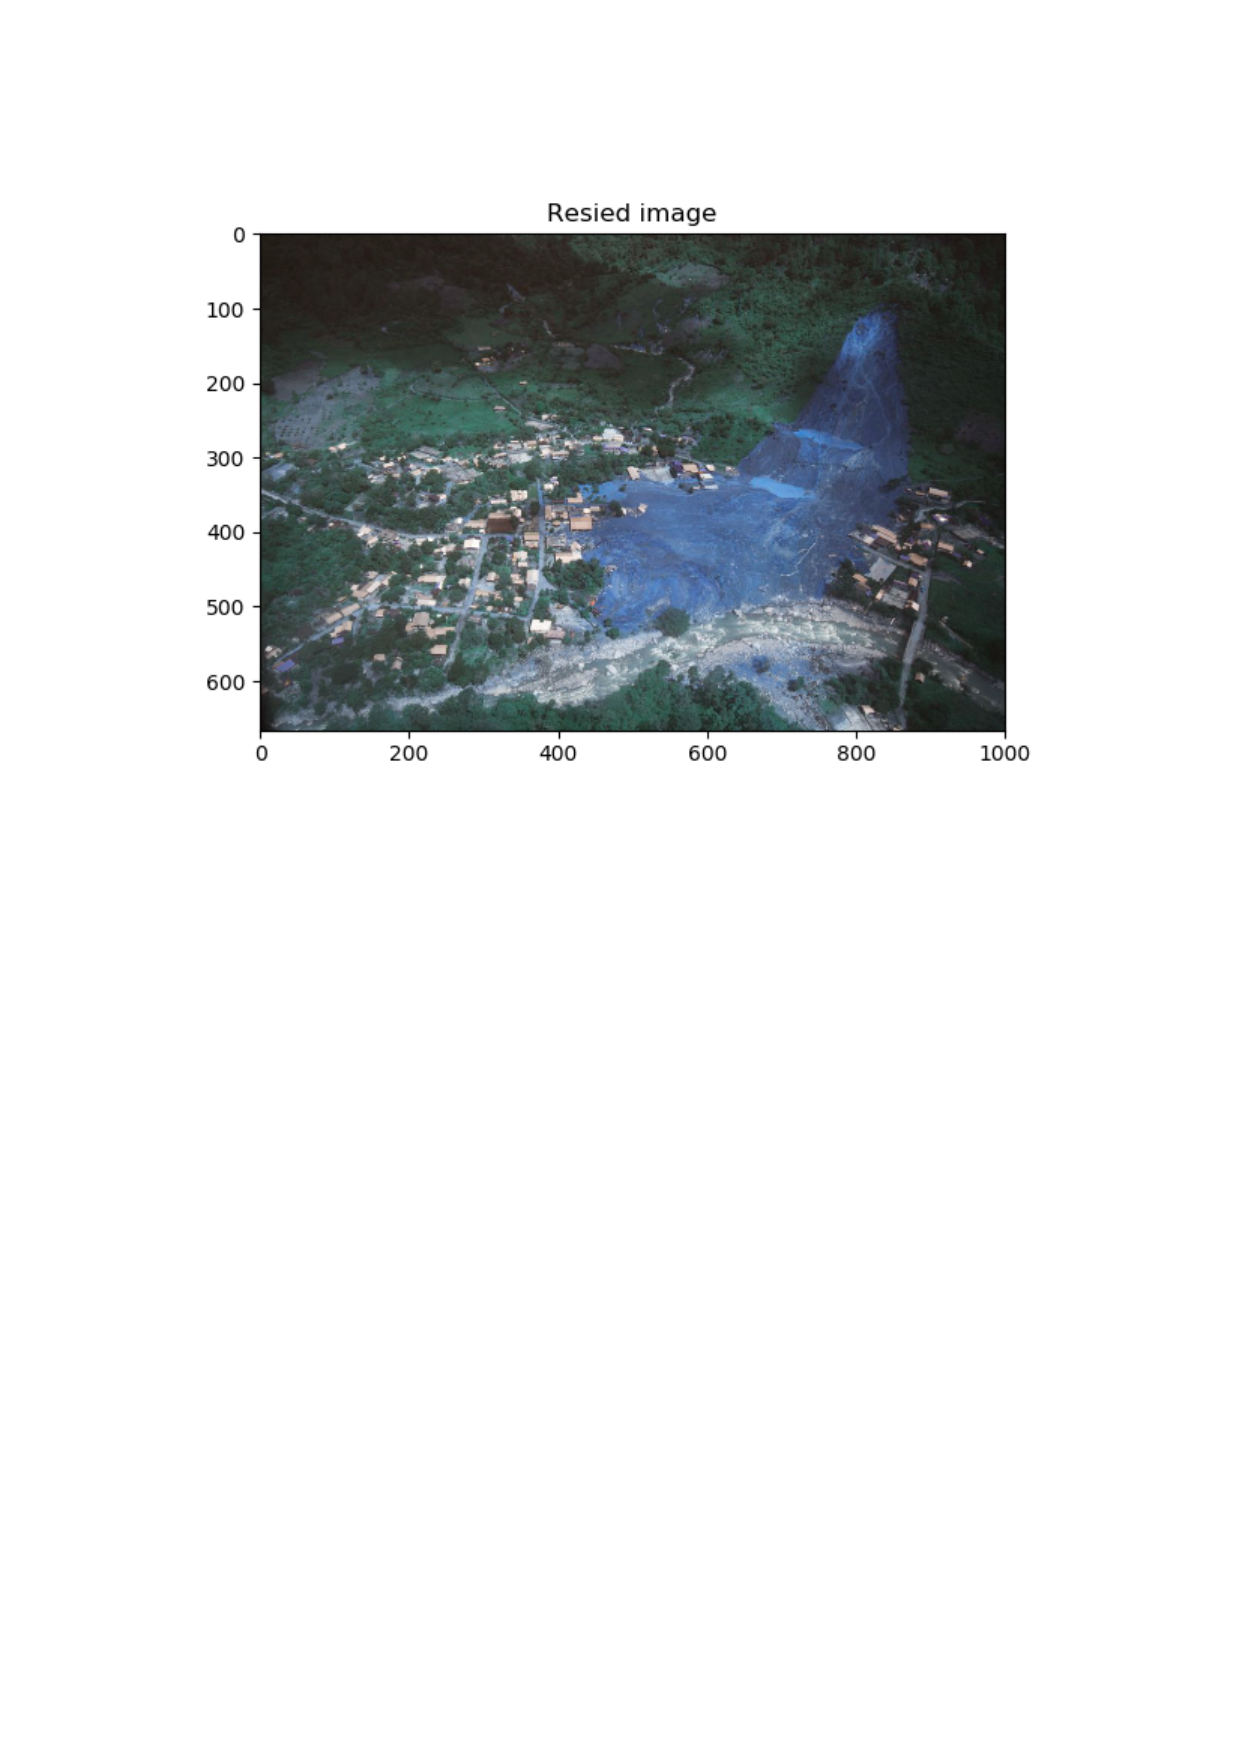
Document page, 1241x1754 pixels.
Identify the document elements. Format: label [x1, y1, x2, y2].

picture [140, 118, 1100, 839]
